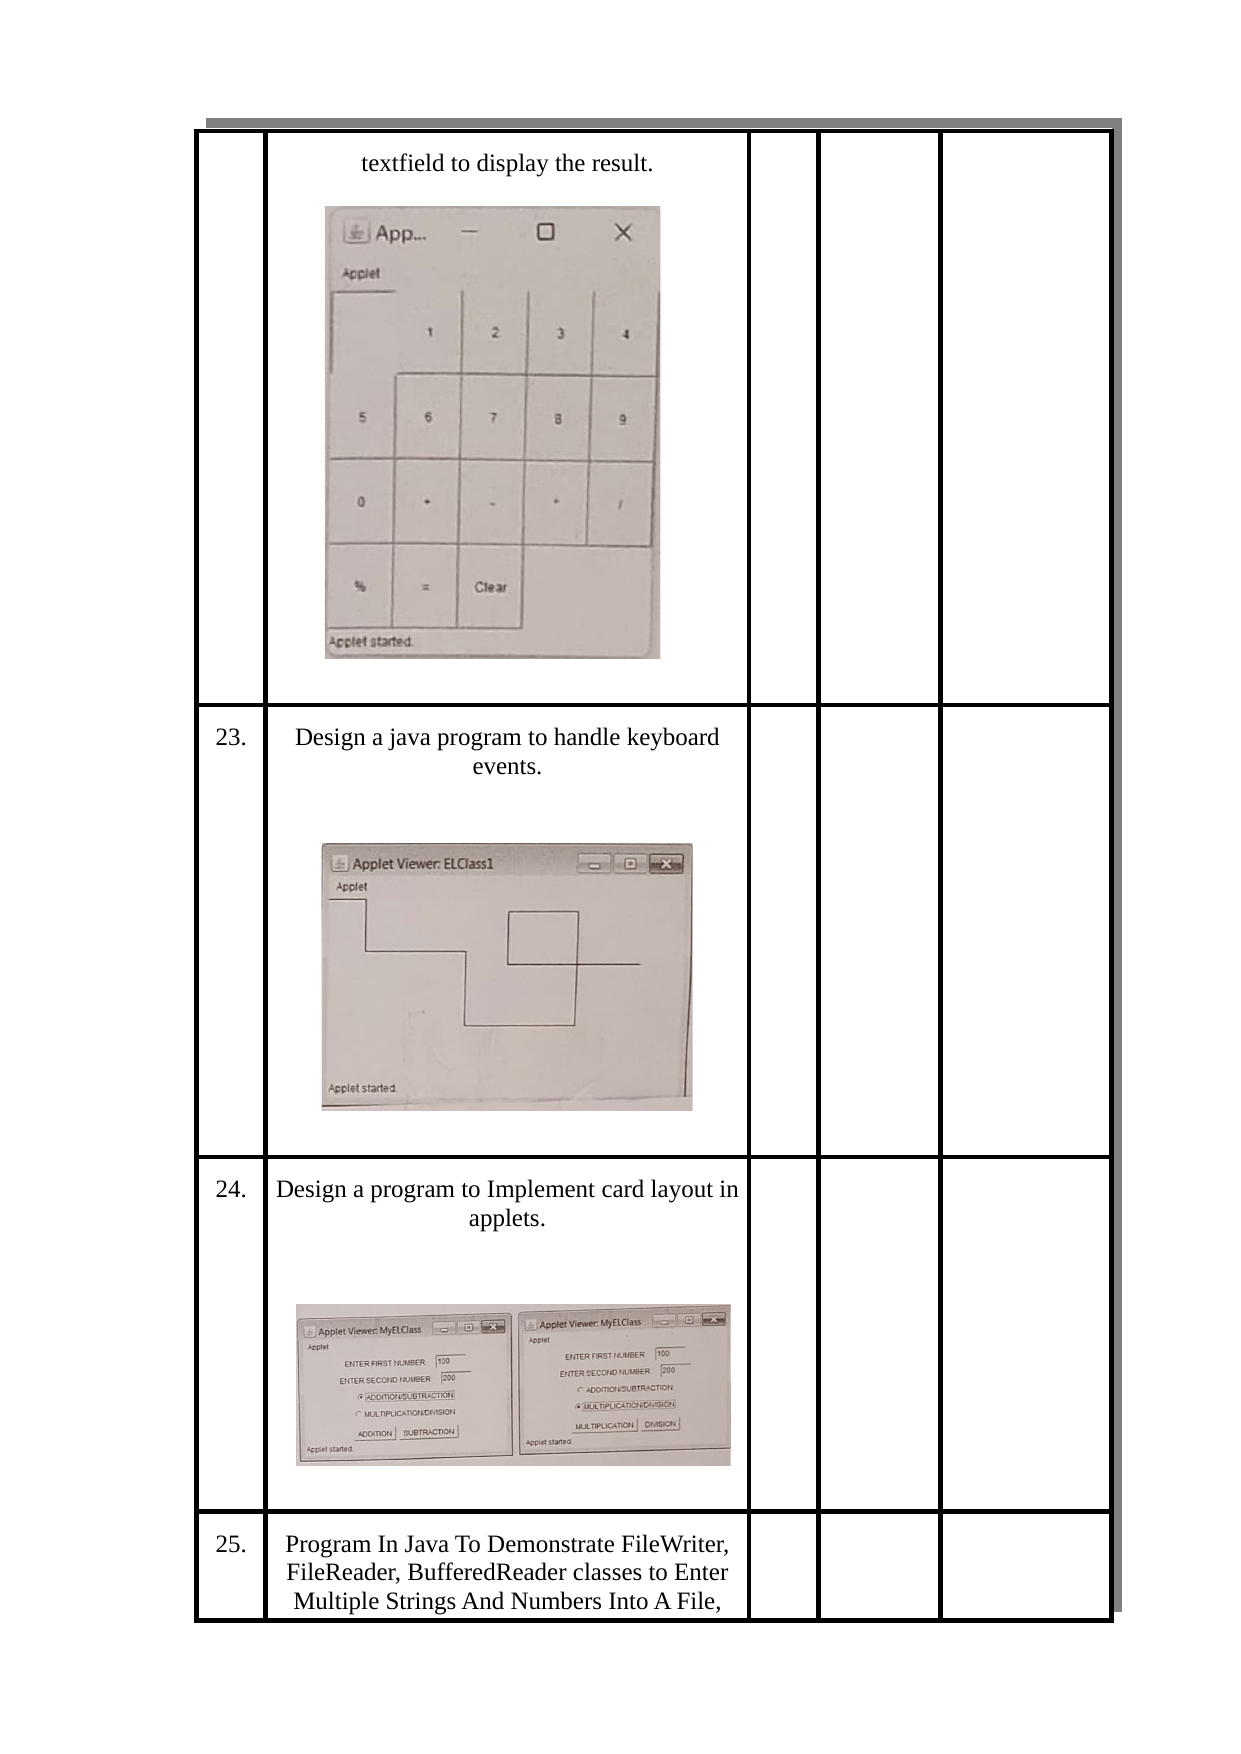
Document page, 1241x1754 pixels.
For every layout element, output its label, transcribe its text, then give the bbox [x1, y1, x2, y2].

table_cell 24. [199, 1159, 263, 1509]
table_cell [943, 707, 1109, 1154]
table_cell [751, 1514, 816, 1618]
table_cell [751, 707, 816, 1154]
table_cell [943, 1514, 1109, 1618]
table_cell [943, 1159, 1109, 1509]
picture [324, 206, 661, 659]
table_cell [751, 1159, 816, 1509]
table_cell Program In Java To Demonstrate FileWriter, FileReader, BufferedReader classes to Enter Multiple Strings And Numbers Into A File, [268, 1514, 747, 1618]
picture [321, 843, 693, 1111]
table_cell [821, 133, 938, 703]
table_cell [821, 1514, 938, 1618]
table_cell [821, 1159, 938, 1509]
table_cell 23. [199, 707, 263, 1154]
table_cell [943, 133, 1109, 703]
table_cell 25. [199, 1514, 263, 1618]
table_cell textfield to display the result. [268, 133, 747, 703]
table_cell [199, 133, 263, 703]
picture [296, 1304, 731, 1466]
table_cell [821, 707, 938, 1154]
table_cell Design a program to Implement card layout in applets. [268, 1159, 747, 1509]
table_cell Design a java program to handle keyboard events. [268, 707, 747, 1154]
table_cell [751, 133, 816, 703]
